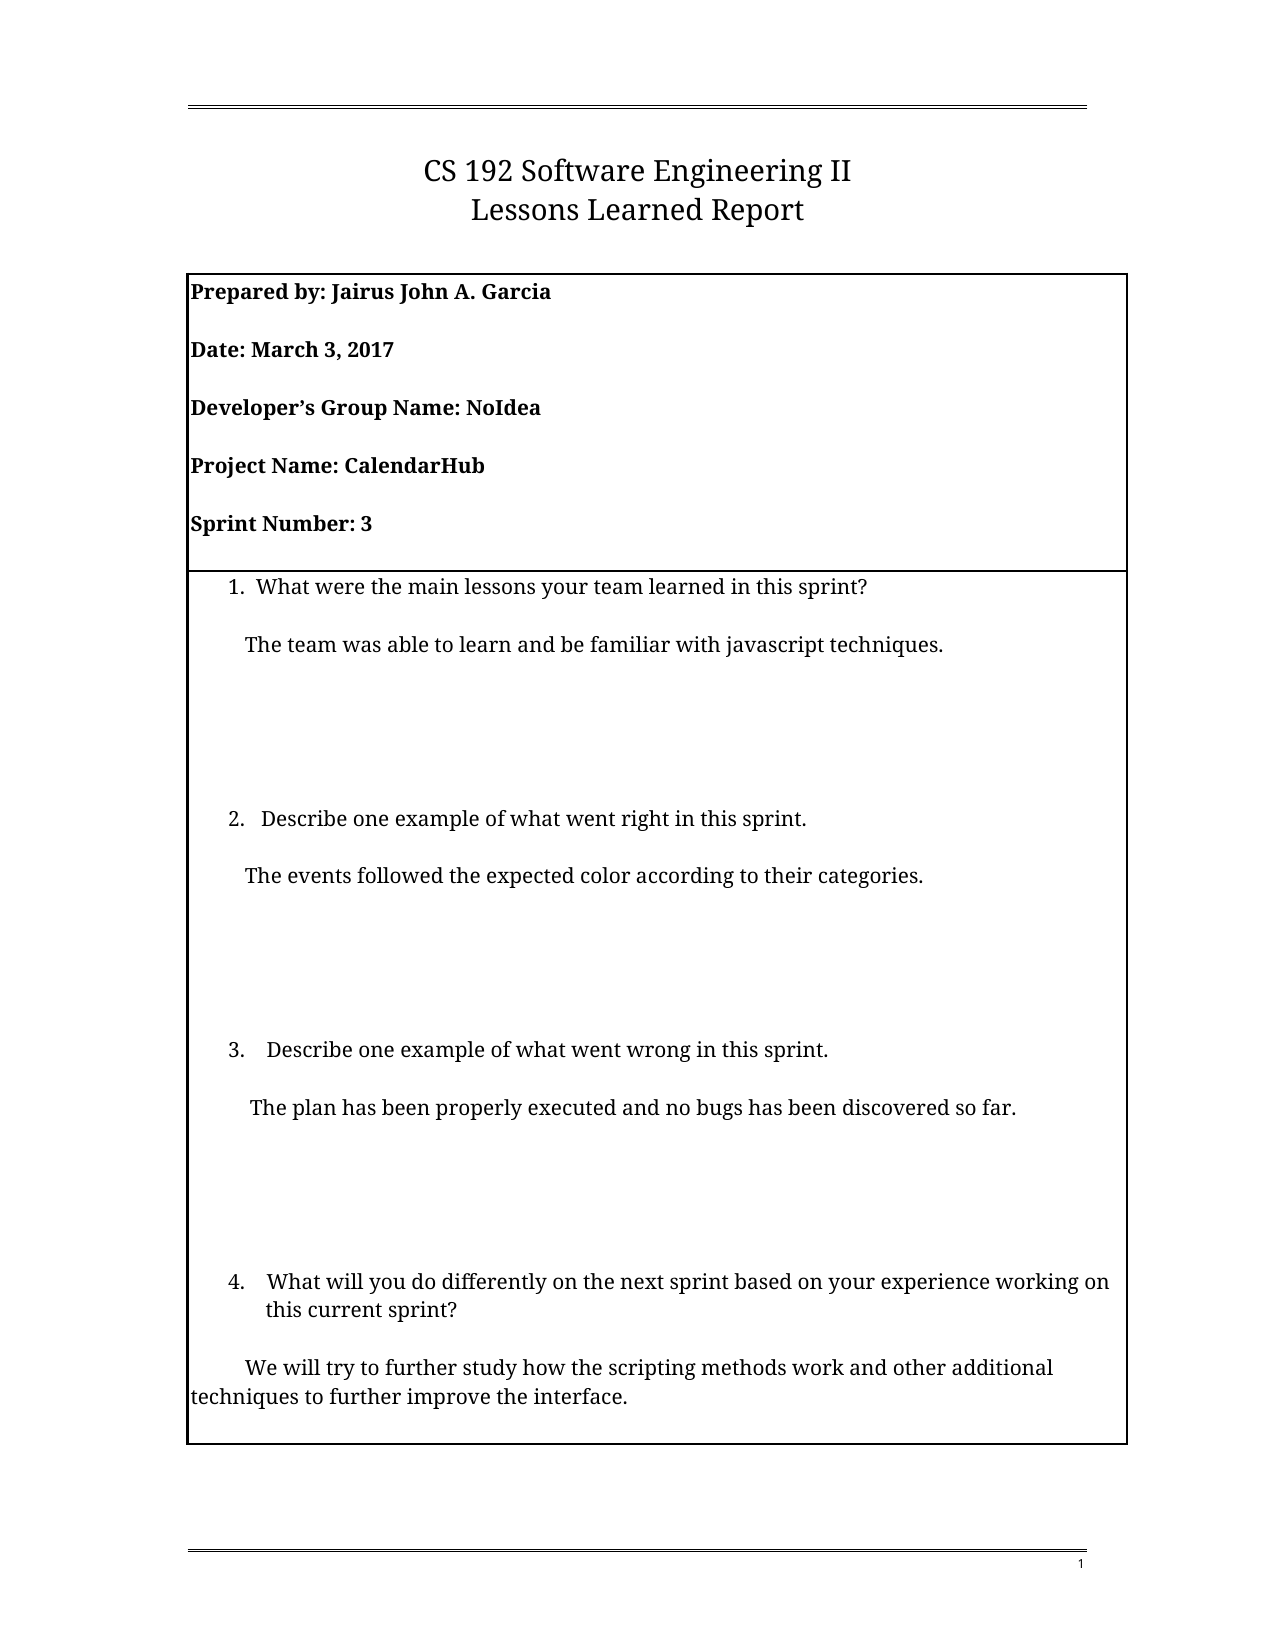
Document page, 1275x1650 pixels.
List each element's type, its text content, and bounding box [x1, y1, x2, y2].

table_header Prepared by: Jairus John A. Garcia Date: March 3, 2017 Developer’s Group Name: NoIdea Project Name: CalendarHub Sprint Number: 3 [189, 275, 1126, 570]
table_cell 1. What were the main lessons your team learned in this sprint? The team was able to learn and be familiar with javascript techniques. 2. Describe one example of what went right in this sprint. The events followed the expected color according to their categories. 3. Describe one example of what went wrong in this sprint. The plan has been properly executed and no bugs has been discovered so far. 4. What will you do differently on the next sprint based on your experience working on this current sprint? We will try to further study how the scripting methods work and other additional techniques to further improve the interface. [189, 572, 1126, 1443]
text Lessons Learned Report [187, 190, 1087, 229]
text CS 192 Software Engineering II [187, 150, 1087, 190]
